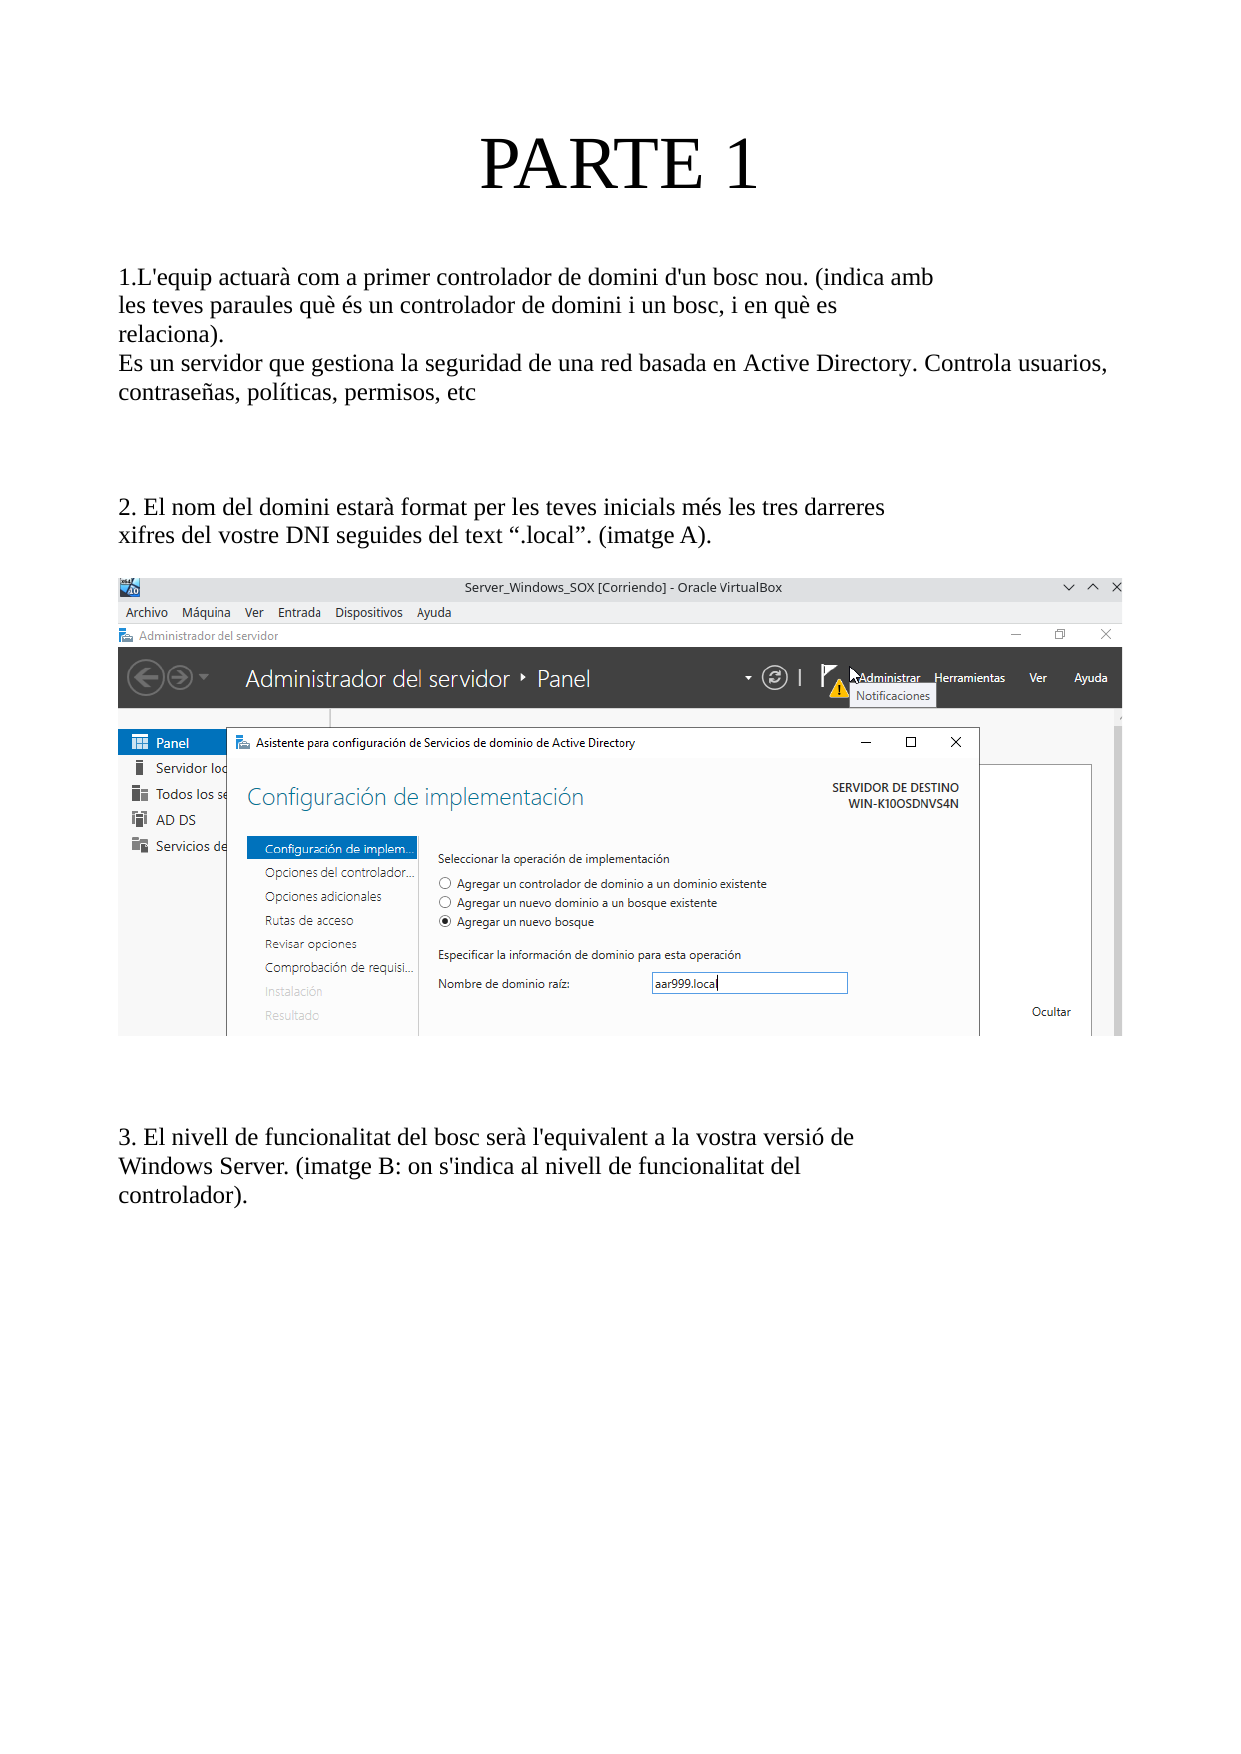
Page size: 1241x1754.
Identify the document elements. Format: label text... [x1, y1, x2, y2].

text relaciona). [118, 319, 1122, 348]
text 3. El nivell de funcionalitat del bosc serà l'equivalent a la vostra versió de [118, 1122, 1122, 1151]
picture [118, 578, 1123, 1036]
text PARTE 1 [118, 118, 1122, 204]
text 2. El nom del domini estarà format per les teves inicials més les tres darreres [118, 492, 1122, 521]
text xifres del vostre DNI seguides del text “.local”. (imatge A). [118, 521, 1122, 549]
text 1.L'equip actuarà com a primer controlador de domini d'un bosc nou. (indica amb [118, 262, 1122, 291]
text Es un servidor que gestiona la seguridad de una red basada en Active Directory. Controla usuarios, contraseñas, políticas, permisos, etc [118, 348, 1122, 406]
text Windows Server. (imatge B: on s'indica al nivell de funcionalitat del [118, 1151, 1122, 1180]
text controlador). [118, 1180, 1122, 1208]
text les teves paraules què és un controlador de domini i un bosc, i en què es [118, 291, 1122, 319]
